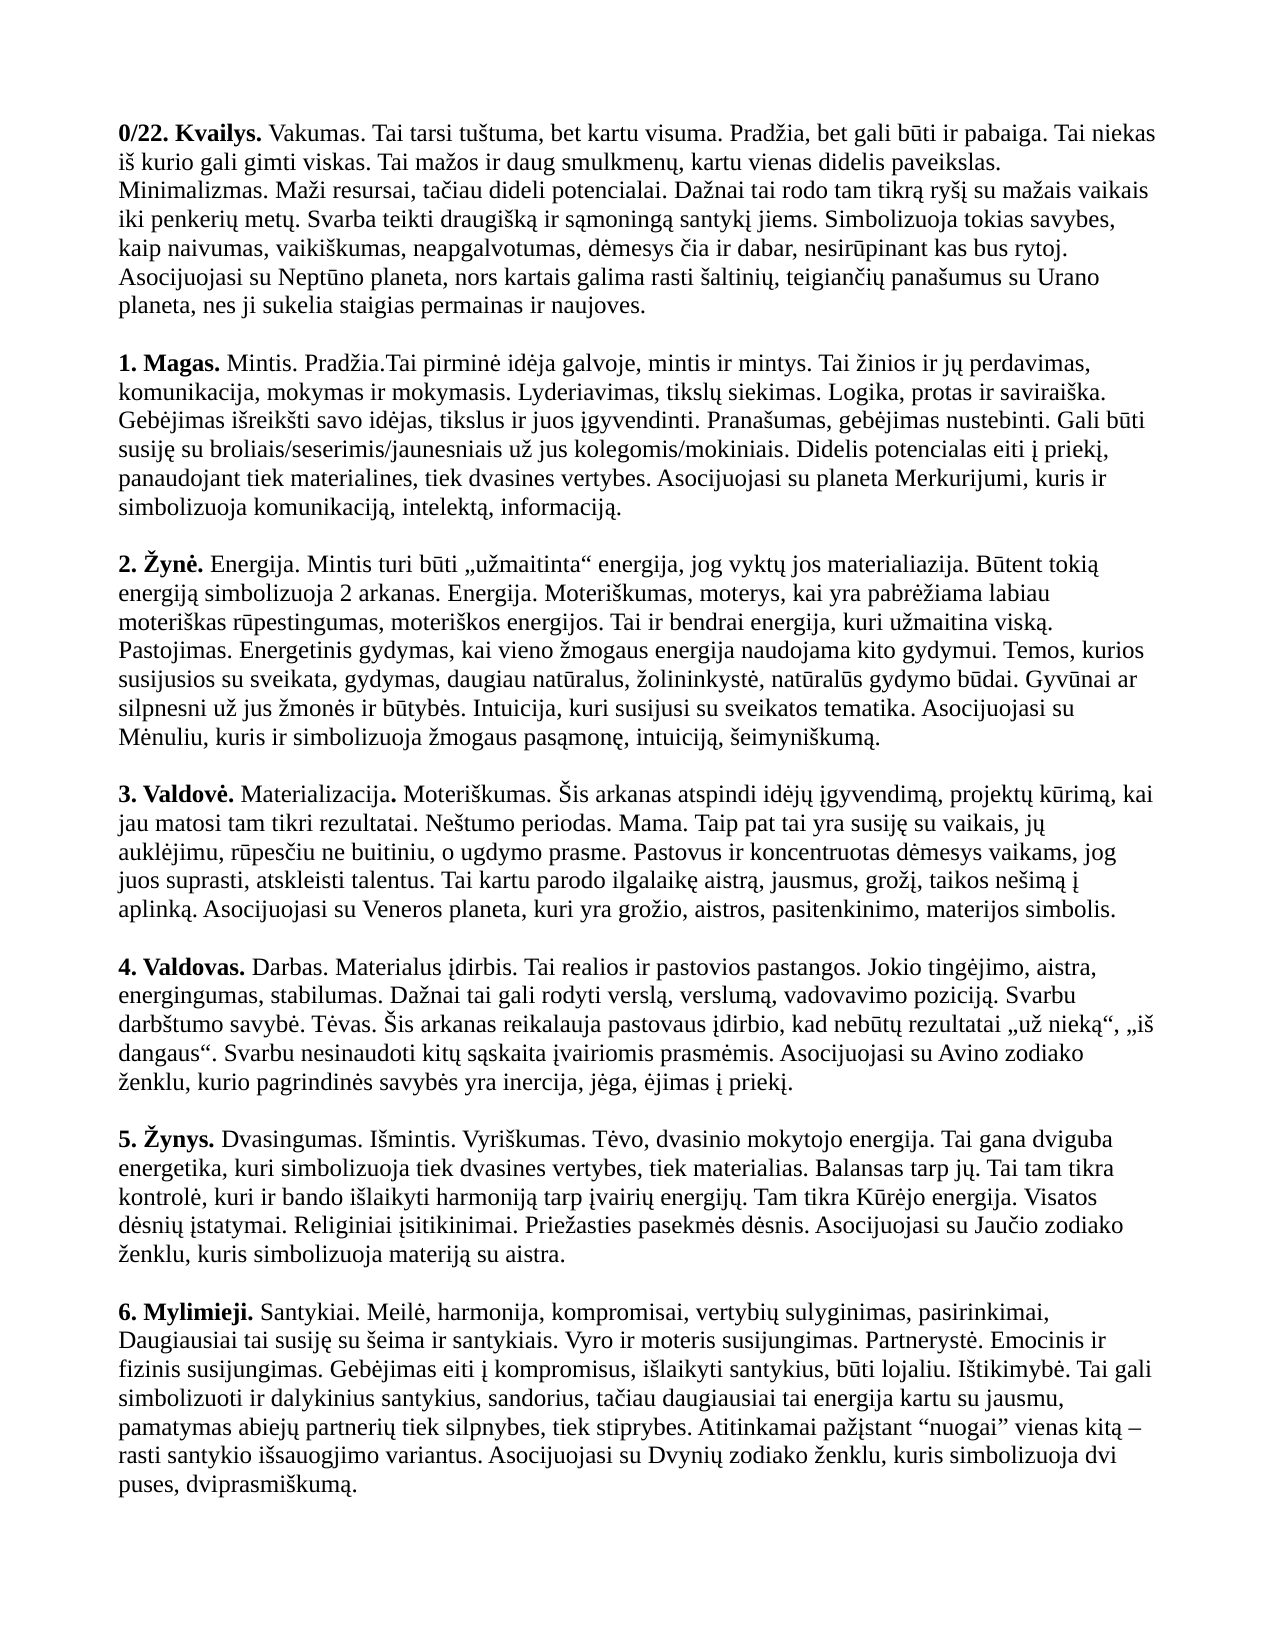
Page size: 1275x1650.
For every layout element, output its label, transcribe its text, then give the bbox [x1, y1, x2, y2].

text 4. Valdovas. Darbas. Materialus įdirbis. Tai realios ir pastovios pastangos. Jokio tingėjimo, aistra, energingumas, stabilumas. Dažnai tai gali rodyti verslą, verslumą, vadovavimo poziciją. Svarbu darbštumo savybė. Tėvas. Šis arkanas reikalauja pastovaus įdirbio, kad nebūtų rezultatai „už nieką“, „iš dangaus“. Svarbu nesinaudoti kitų sąskaita įvairiomis prasmėmis. Asocijuojasi su Avino zodiako ženklu, kurio pagrindinės savybės yra inercija, jėga, ėjimas į priekį. [118, 952, 1157, 1096]
text 6. Mylimieji. Santykiai. Meilė, harmonija, kompromisai, vertybių sulyginimas, pasirinkimai, Daugiausiai tai susiję su šeima ir santykiais. Vyro ir moteris susijungimas. Partnerystė. Emocinis ir fizinis susijungimas. Gebėjimas eiti į kompromisus, išlaikyti santykius, būti lojaliu. Ištikimybė. Tai gali simbolizuoti ir dalykinius santykius, sandorius, tačiau daugiausiai tai energija kartu su jausmu, pamatymas abiejų partnerių tiek silpnybes, tiek stiprybes. Atitinkamai pažįstant “nuogai” vienas kitą – rasti santykio išsauogjimo variantus. Asocijuojasi su Dvynių zodiako ženklu, kuris simbolizuoja dvi puses, dviprasmiškumą. [118, 1297, 1157, 1498]
text 5. Žynys. Dvasingumas. Išmintis. Vyriškumas. Tėvo, dvasinio mokytojo energija. Tai gana dviguba energetika, kuri simbolizuoja tiek dvasines vertybes, tiek materialias. Balansas tarp jų. Tai tam tikra kontrolė, kuri ir bando išlaikyti harmoniją tarp įvairių energijų. Tam tikra Kūrėjo energija. Visatos dėsnių įstatymai. Religiniai įsitikinimai. Priežasties pasekmės dėsnis. Asocijuojasi su Jaučio zodiako ženklu, kuris simbolizuoja materiją su aistra. [118, 1124, 1157, 1268]
text 2. Žynė. Energija. Mintis turi būti „užmaitinta“ energija, jog vyktų jos materialiazija. Būtent tokią energiją simbolizuoja 2 arkanas. Energija. Moteriškumas, moterys, kai yra pabrėžiama labiau moteriškas rūpestingumas, moteriškos energijos. Tai ir bendrai energija, kuri užmaitina viską. Pastojimas. Energetinis gydymas, kai vieno žmogaus energija naudojama kito gydymui. Temos, kurios susijusios su sveikata, gydymas, daugiau natūralus, žolininkystė, natūralūs gydymo būdai. Gyvūnai ar silpnesni už jus žmonės ir būtybės. Intuicija, kuri susijusi su sveikatos tematika. Asocijuojasi su Mėnuliu, kuris ir simbolizuoja žmogaus pasąmonę, intuiciją, šeimyniškumą. [118, 549, 1157, 751]
text 3. Valdovė. Materializacija. Moteriškumas. Šis arkanas atspindi idėjų įgyvendimą, projektų kūrimą, kai jau matosi tam tikri rezultatai. Neštumo periodas. Mama. Taip pat tai yra susiję su vaikais, jų auklėjimu, rūpesčiu ne buitiniu, o ugdymo prasme. Pastovus ir koncentruotas dėmesys vaikams, jog juos suprasti, atskleisti talentus. Tai kartu parodo ilgalaikę aistrą, jausmus, grožį, taikos nešimą į aplinką. Asocijuojasi su Veneros planeta, kuri yra grožio, aistros, pasitenkinimo, materijos simbolis. [118, 779, 1157, 923]
text 1. Magas. Mintis. Pradžia.Tai pirminė idėja galvoje, mintis ir mintys. Tai žinios ir jų perdavimas, komunikacija, mokymas ir mokymasis. Lyderiavimas, tikslų siekimas. Logika, protas ir saviraiška. Gebėjimas išreikšti savo idėjas, tikslus ir juos įgyvendinti. Pranašumas, gebėjimas nustebinti. Gali būti susiję su broliais/seserimis/jaunesniais už jus kolegomis/mokiniais. Didelis potencialas eiti į priekį, panaudojant tiek materialines, tiek dvasines vertybes. Asocijuojasi su planeta Merkurijumi, kuris ir simbolizuoja komunikaciją, intelektą, informaciją. [118, 348, 1157, 521]
text 0/22. Kvailys. Vakumas. Tai tarsi tuštuma, bet kartu visuma. Pradžia, bet gali būti ir pabaiga. Tai niekas iš kurio gali gimti viskas. Tai mažos ir daug smulkmenų, kartu vienas didelis paveikslas. Minimalizmas. Maži resursai, tačiau dideli potencialai. Dažnai tai rodo tam tikrą ryšį su mažais vaikais iki penkerių metų. Svarba teikti draugišką ir sąmoningą santykį jiems. Simbolizuoja tokias savybes, kaip naivumas, vaikiškumas, neapgalvotumas, dėmesys čia ir dabar, nesirūpinant kas bus rytoj. Asocijuojasi su Neptūno planeta, nors kartais galima rasti šaltinių, teigiančių panašumus su Urano planeta, nes ji sukelia staigias permainas ir naujoves. [118, 118, 1157, 319]
